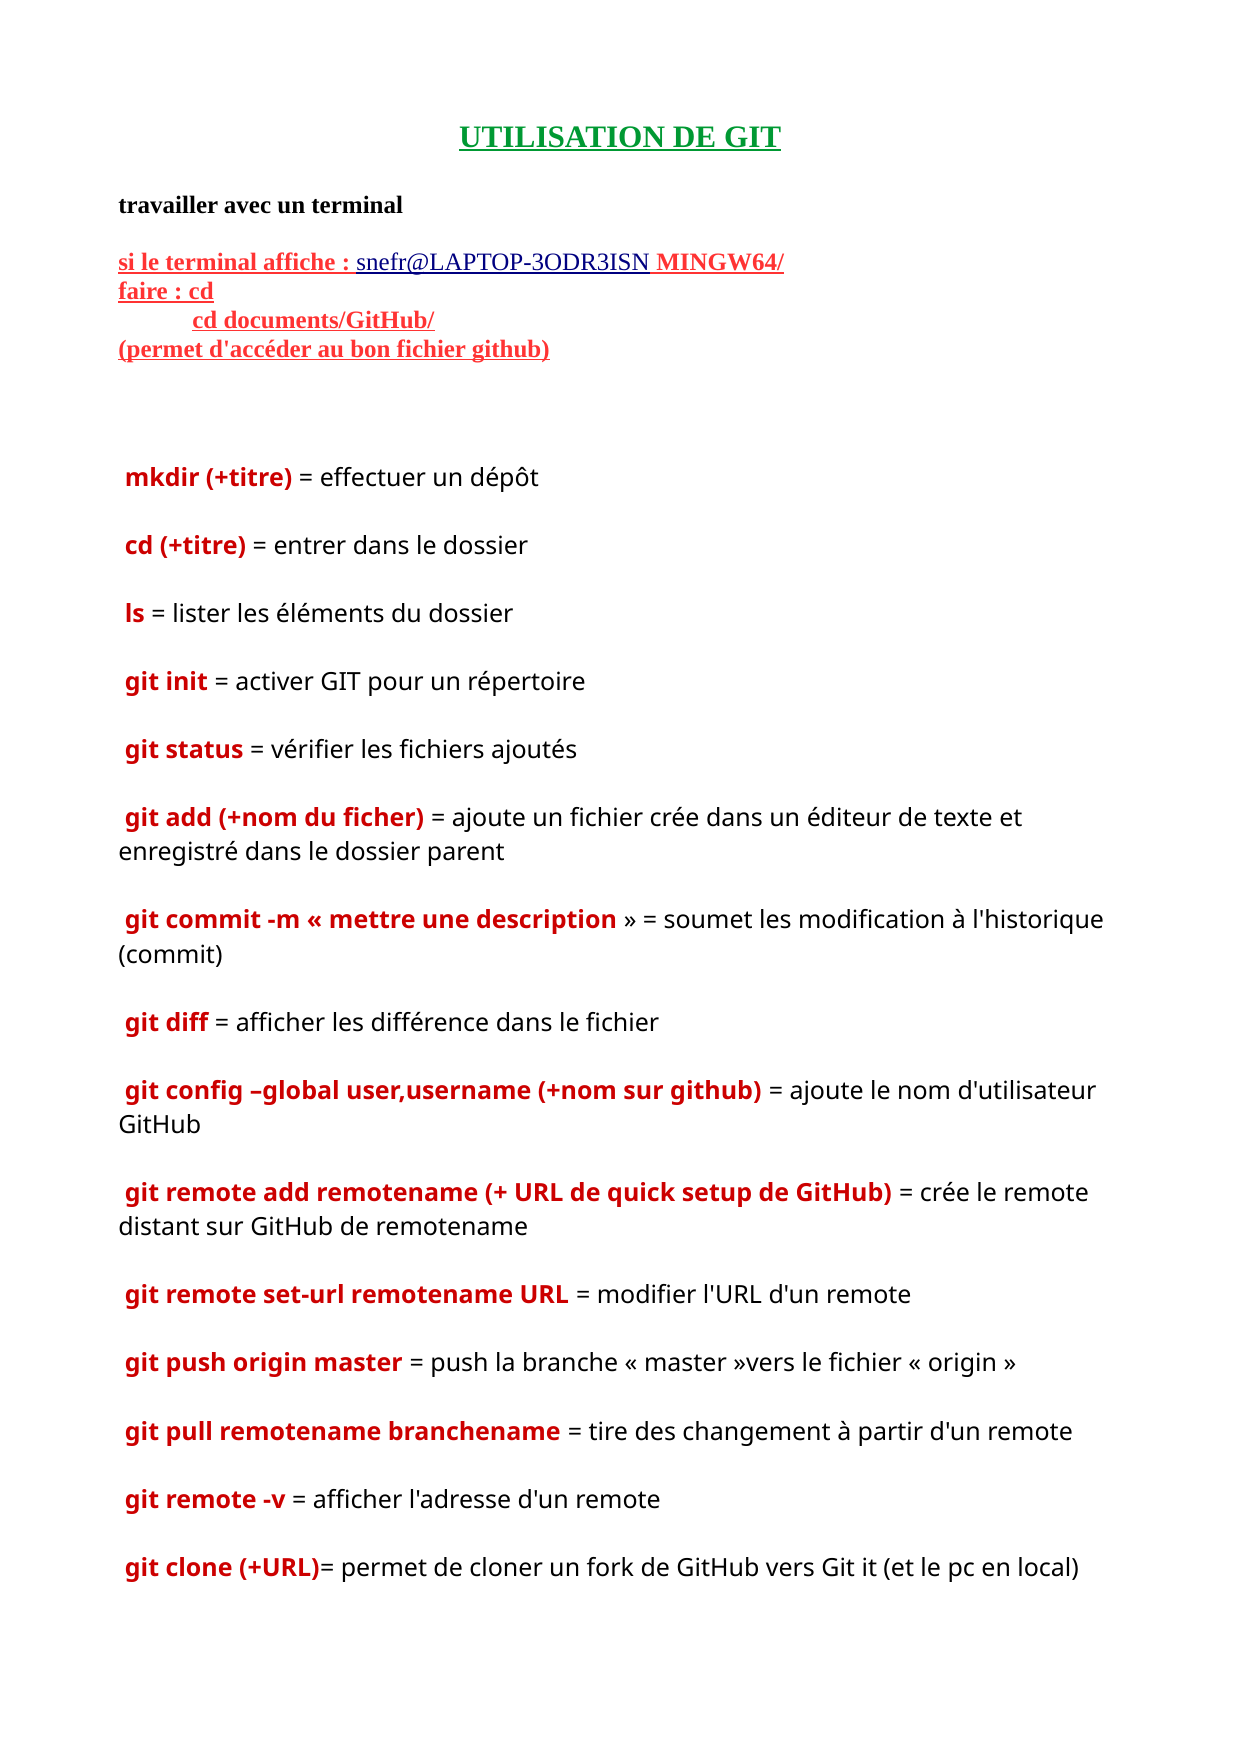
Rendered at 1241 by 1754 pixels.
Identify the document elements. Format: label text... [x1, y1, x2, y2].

text (permet d'accéder au bon fichier github) [118, 334, 1122, 362]
text git commit -m « mettre une description » = soumet les modification à l'historique (commit) [118, 902, 1122, 970]
text ls = lister les éléments du dossier [118, 596, 1122, 630]
text git status = vérifier les fichiers ajoutés [118, 732, 1122, 766]
text git diff = afficher les différence dans le fichier [118, 1004, 1122, 1038]
text travailler avec un terminal [118, 190, 1122, 219]
text mkdir (+titre) = effectuer un dépôt [118, 459, 1122, 493]
text git config –global user,username (+nom sur github) = ajoute le nom d'utilisateur GitHub [118, 1072, 1122, 1141]
text faire : cd [118, 276, 1122, 305]
text git remote set-url remotename URL = modifier l'URL d'un remote [118, 1277, 1122, 1311]
text git pull remotename branchename = tire des changement à partir d'un remote [118, 1413, 1122, 1447]
text cd (+titre) = entrer dans le dossier [118, 527, 1122, 562]
text git remote -v = afficher l'adresse d'un remote [118, 1481, 1122, 1515]
text si le terminal affiche : snefr@LAPTOP-3ODR3ISN MINGW64/ [118, 247, 1122, 276]
text cd documents/GitHub/ [118, 305, 1122, 334]
text git add (+nom du ficher) = ajoute un fichier crée dans un éditeur de texte et enregistré dans le dossier parent [118, 800, 1122, 868]
text git clone (+URL)= permet de cloner un fork de GitHub vers Git it (et le pc en local) [118, 1549, 1122, 1583]
text UTILISATION DE GIT [118, 118, 1122, 154]
text git remote add remotename (+ URL de quick setup de GitHub) = crée le remote distant sur GitHub de remotename [118, 1175, 1122, 1243]
text git init = activer GIT pour un répertoire [118, 664, 1122, 698]
text git push origin master = push la branche « master »vers le fichier « origin » [118, 1345, 1122, 1379]
